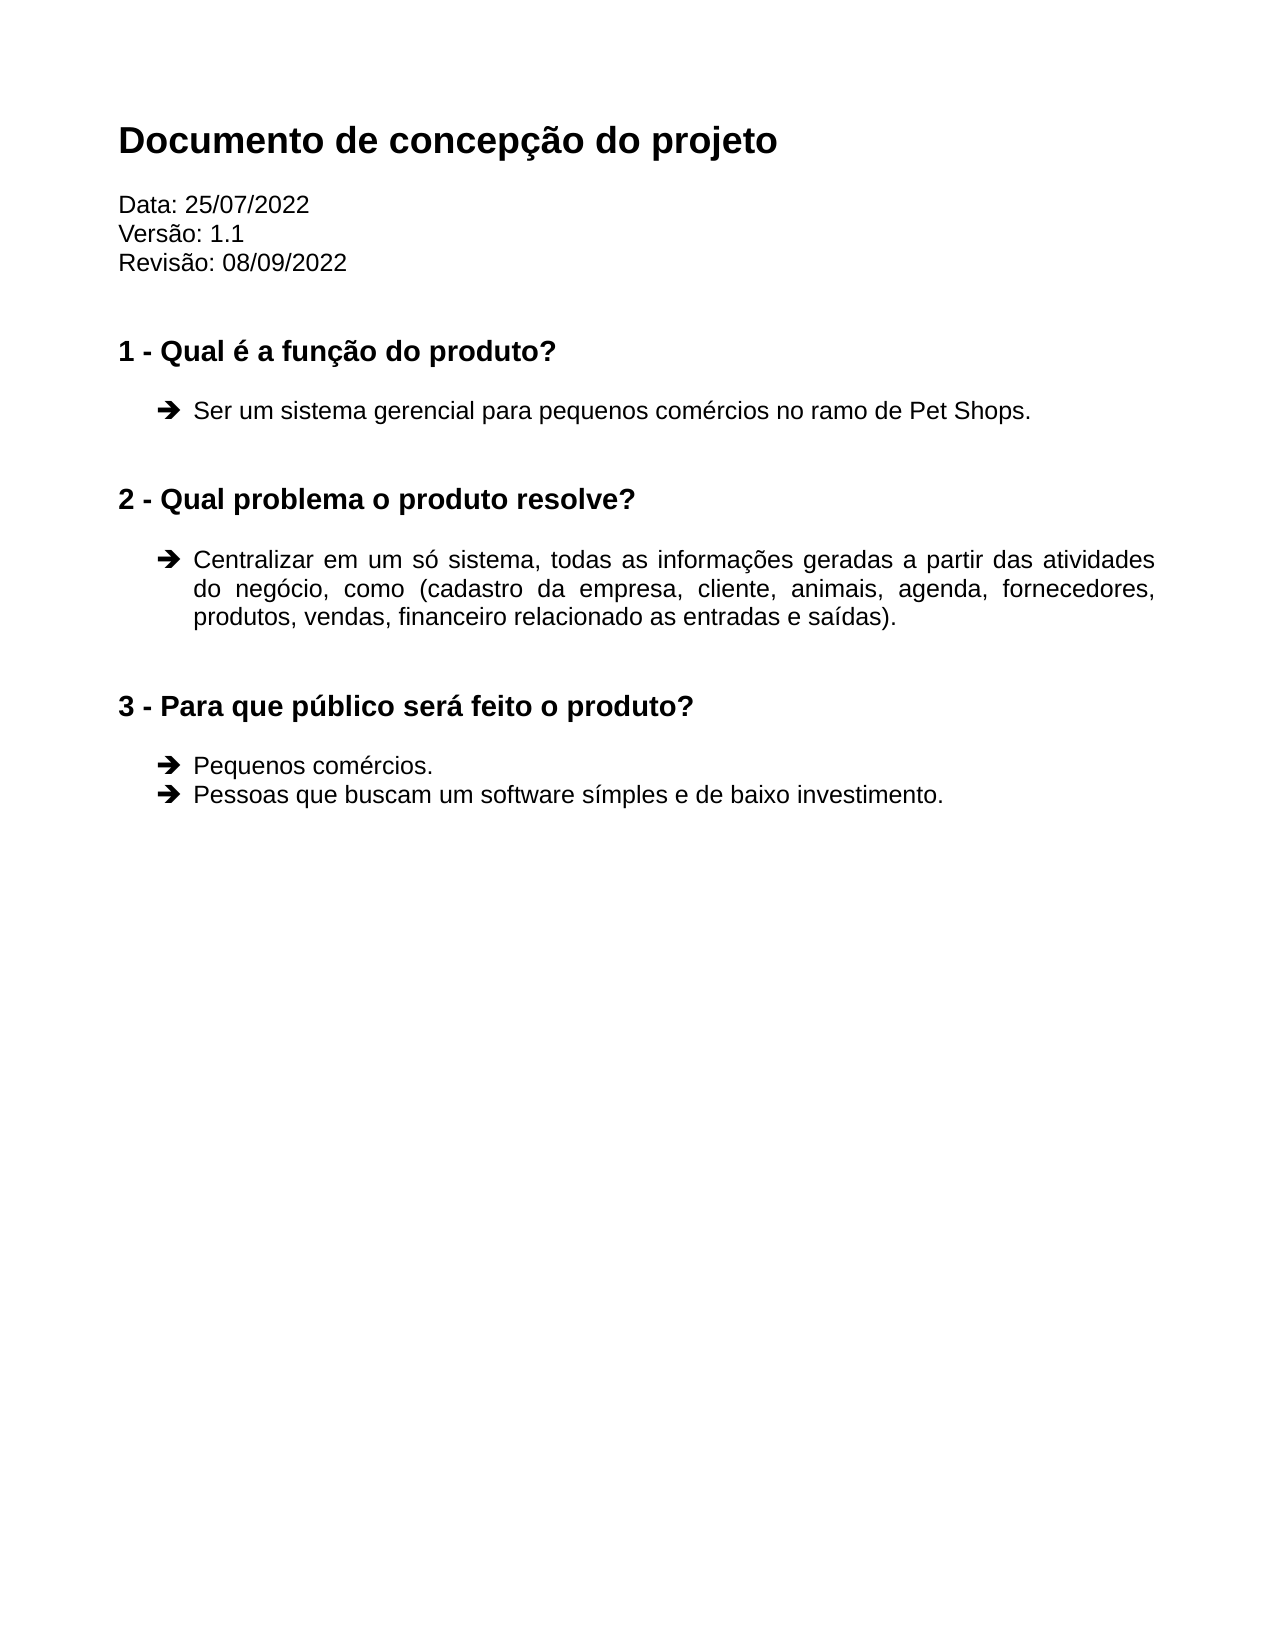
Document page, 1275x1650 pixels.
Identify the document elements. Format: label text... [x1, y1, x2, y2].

text 1 - Qual é a função do produto? [118, 334, 1157, 367]
text Revisão: 08/09/2022 [118, 247, 1157, 276]
text 2 - Qual problema o produto resolve? [118, 482, 1157, 516]
list Ser um sistema gerencial para pequenos comércios no ramo de Pet Shops. [156, 396, 1157, 425]
list Pequenos comércios. [156, 751, 1157, 780]
text 3 - Para que público será feito o produto? [118, 688, 1157, 722]
text Versão: 1.1 [118, 219, 1157, 247]
text Data: 25/07/2022 [118, 190, 1157, 219]
text Documento de concepção do projeto [118, 118, 1157, 161]
list Centralizar em um só sistema, todas as informações geradas a partir das atividades do negócio, como (cadastro da empresa, cliente, animais, agenda, fornecedores, produtos, vendas, financeiro relacionado as entradas e saídas). [156, 545, 1157, 631]
list Pessoas que buscam um software símples e de baixo investimento. [156, 780, 1157, 808]
